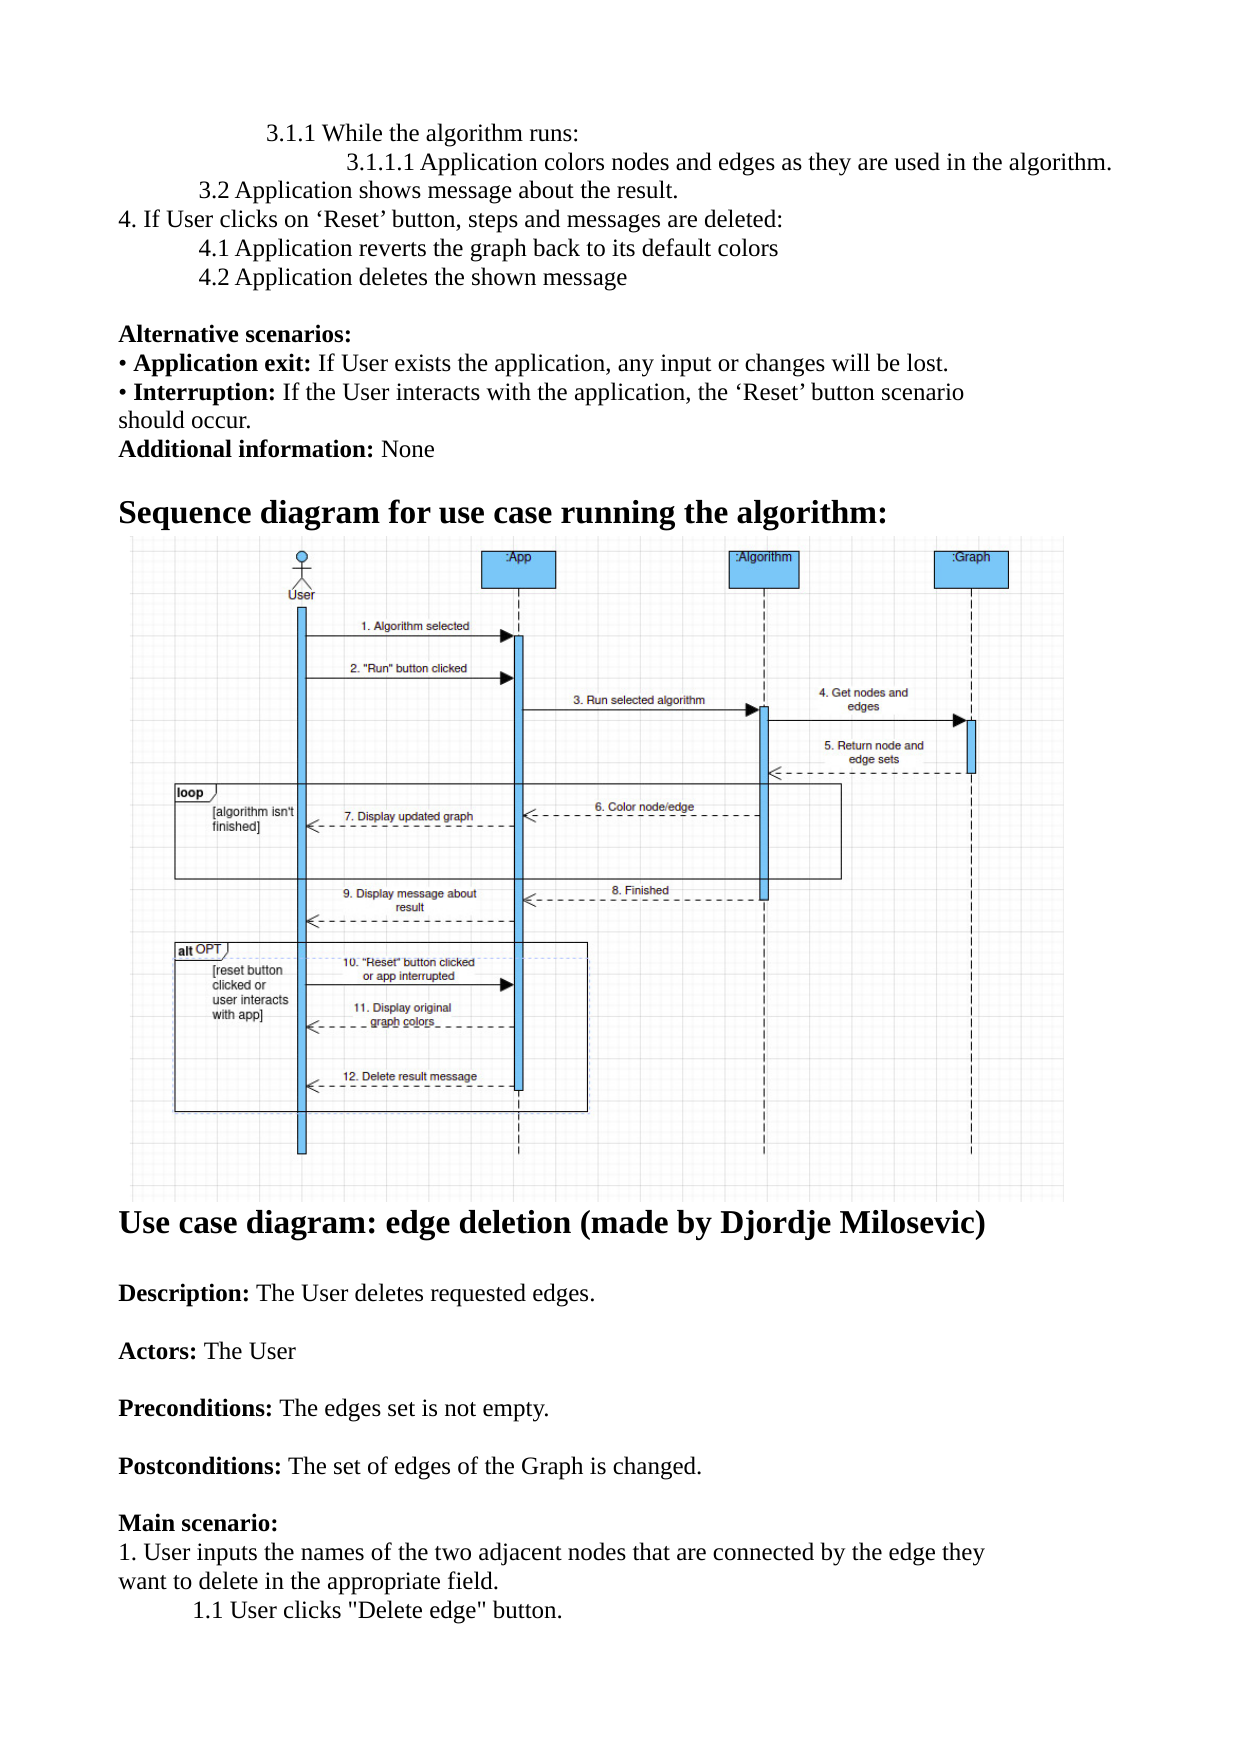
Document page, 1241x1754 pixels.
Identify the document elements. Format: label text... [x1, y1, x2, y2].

text Sequence diagram for use case running the algorithm: [118, 492, 1122, 530]
text 1.1 User clicks "Delete edge" button. [118, 1595, 1122, 1623]
text Description: The User deletes requested edges. [118, 1278, 1122, 1307]
picture [129, 536, 1064, 1202]
text Preconditions: The edges set is not empty. [118, 1393, 1122, 1422]
text Main scenario: [118, 1508, 1122, 1537]
text 1. User inputs the names of the two adjacent nodes that are connected by the edge they [118, 1537, 1122, 1566]
text Actors: The User [118, 1336, 1122, 1365]
text Postconditions: The set of edges of the Graph is changed. [118, 1451, 1122, 1480]
text want to delete in the appropriate field. [118, 1566, 1122, 1595]
text Use case diagram: edge deletion (made by Djordje Milosevic) [118, 530, 1122, 1240]
text Alternative scenarios: • Application exit: If User exists the application, any input or changes will be lost. • Interruption: If the User interacts with the application, the ‘Reset’ button scenario should occur. Additional information: None [118, 291, 1122, 463]
text 3.1.1 While the algorithm runs: 3.1.1.1 Application colors nodes and edges as they are used in the algorithm. 3.2 Application shows message about the result. 4. If User clicks on ‘Reset’ button, steps and messages are deleted: 4.1 Application reverts the graph back to its default colors 4.2 Application deletes the shown message [118, 118, 1122, 291]
